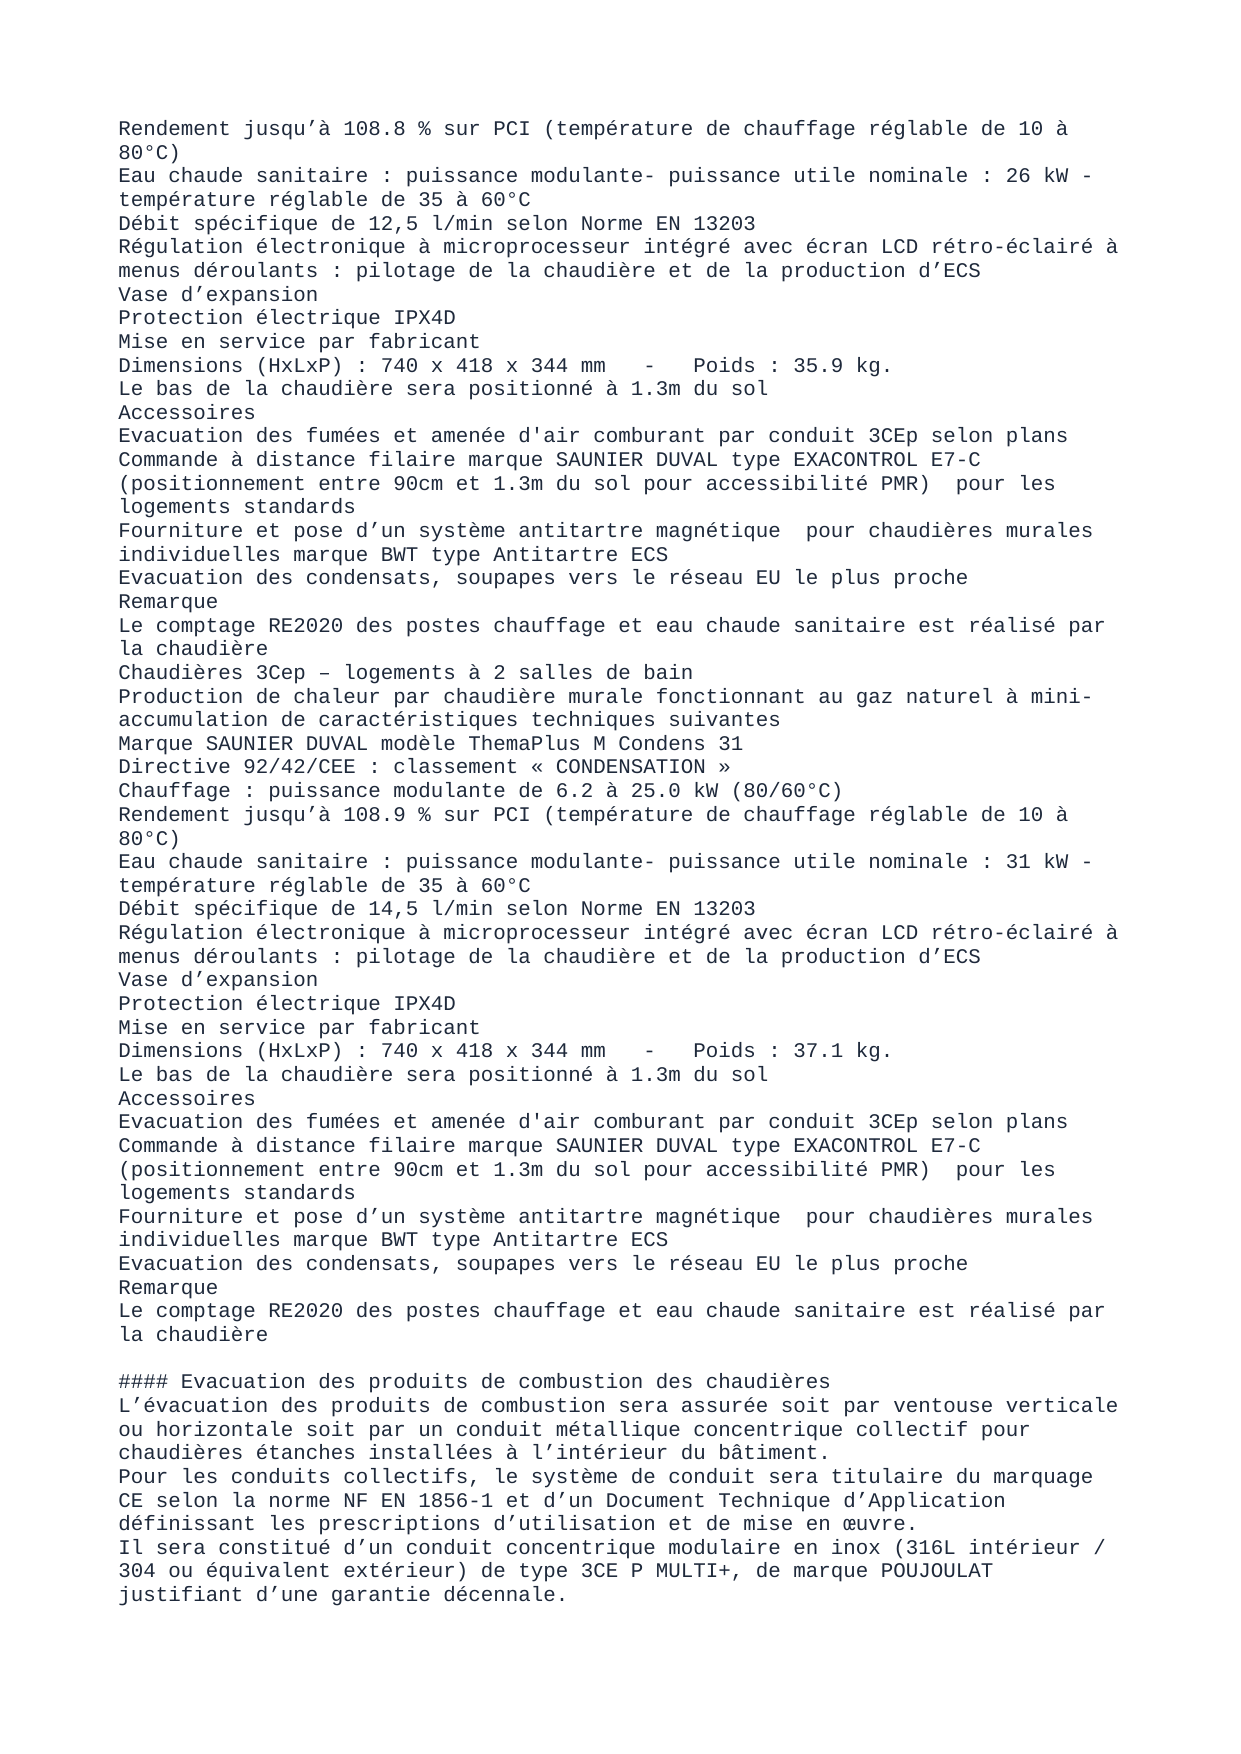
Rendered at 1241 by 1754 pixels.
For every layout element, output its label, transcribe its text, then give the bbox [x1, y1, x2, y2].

text Débit spécifique de 12,5 l/min selon Norme EN 13203 [118, 213, 1122, 236]
text Production de chaleur par chaudière murale fonctionnant au gaz naturel à mini-accumulation de caractéristiques techniques suivantes [118, 686, 1122, 733]
text Remarque [118, 1277, 1122, 1300]
text Protection électrique IPX4D [118, 993, 1122, 1017]
text Commande à distance filaire marque SAUNIER DUVAL type EXACONTROL E7-C (positionnement entre 90cm et 1.3m du sol pour accessibilité PMR) pour les logements standards [118, 1135, 1122, 1206]
text Vase d’expansion [118, 284, 1122, 307]
text Il sera constitué d’un conduit concentrique modulaire en inox (316L intérieur / 304 ou équivalent extérieur) de type 3CE P MULTI+, de marque POUJOULAT justifiant d’une garantie décennale. [118, 1537, 1122, 1608]
text Eau chaude sanitaire : puissance modulante- puissance utile nominale : 26 kW - température réglable de 35 à 60°C [118, 165, 1122, 213]
text Dimensions (HxLxP) : 740 x 418 x 344 mm - Poids : 37.1 kg. [118, 1040, 1122, 1064]
text Rendement jusqu’à 108.8 % sur PCI (température de chauffage réglable de 10 à 80°C) [118, 118, 1122, 165]
text Fourniture et pose d’un système antitartre magnétique pour chaudières murales individuelles marque BWT type Antitartre ECS [118, 520, 1122, 567]
text Commande à distance filaire marque SAUNIER DUVAL type EXACONTROL E7-C (positionnement entre 90cm et 1.3m du sol pour accessibilité PMR) pour les logements standards [118, 449, 1122, 520]
text Mise en service par fabricant [118, 331, 1122, 354]
text Régulation électronique à microprocesseur intégré avec écran LCD rétro-éclairé à menus déroulants : pilotage de la chaudière et de la production d’ECS [118, 236, 1122, 284]
text Directive 92/42/CEE : classement « CONDENSATION » [118, 757, 1122, 780]
text L’évacuation des produits de combustion sera assurée soit par ventouse verticale ou horizontale soit par un conduit métallique concentrique collectif pour chaudières étanches installées à l’intérieur du bâtiment. [118, 1395, 1122, 1466]
text Chauffage : puissance modulante de 6.2 à 25.0 kW (80/60°C) [118, 780, 1122, 804]
text Accessoires [118, 1088, 1122, 1111]
text Marque SAUNIER DUVAL modèle ThemaPlus M Condens 31 [118, 733, 1122, 757]
text #### Evacuation des produits de combustion des chaudières [118, 1371, 1122, 1395]
text Le bas de la chaudière sera positionné à 1.3m du sol [118, 1064, 1122, 1088]
text Pour les conduits collectifs, le système de conduit sera titulaire du marquage CE selon la norme NF EN 1856-1 et d’un Document Technique d’Application définissant les prescriptions d’utilisation et de mise en œuvre. [118, 1466, 1122, 1537]
text Régulation électronique à microprocesseur intégré avec écran LCD rétro-éclairé à menus déroulants : pilotage de la chaudière et de la production d’ECS [118, 922, 1122, 969]
text Mise en service par fabricant [118, 1017, 1122, 1040]
text Débit spécifique de 14,5 l/min selon Norme EN 13203 [118, 898, 1122, 922]
text Rendement jusqu’à 108.9 % sur PCI (température de chauffage réglable de 10 à 80°C) [118, 804, 1122, 851]
text Evacuation des condensats, soupapes vers le réseau EU le plus proche [118, 567, 1122, 591]
text Eau chaude sanitaire : puissance modulante- puissance utile nominale : 31 kW - température réglable de 35 à 60°C [118, 851, 1122, 898]
text Dimensions (HxLxP) : 740 x 418 x 344 mm - Poids : 35.9 kg. [118, 354, 1122, 378]
text Evacuation des fumées et amenée d'air comburant par conduit 3CEp selon plans [118, 1111, 1122, 1135]
text Vase d’expansion [118, 969, 1122, 993]
text Evacuation des fumées et amenée d'air comburant par conduit 3CEp selon plans [118, 426, 1122, 449]
text Remarque [118, 591, 1122, 615]
text Le comptage RE2020 des postes chauffage et eau chaude sanitaire est réalisé par la chaudière [118, 615, 1122, 662]
text Protection électrique IPX4D [118, 307, 1122, 331]
text Accessoires [118, 402, 1122, 426]
text Le comptage RE2020 des postes chauffage et eau chaude sanitaire est réalisé par la chaudière [118, 1300, 1122, 1348]
text Le bas de la chaudière sera positionné à 1.3m du sol [118, 378, 1122, 402]
text Fourniture et pose d’un système antitartre magnétique pour chaudières murales individuelles marque BWT type Antitartre ECS [118, 1206, 1122, 1253]
text Chaudières 3Cep – logements à 2 salles de bain [118, 662, 1122, 686]
text Evacuation des condensats, soupapes vers le réseau EU le plus proche [118, 1253, 1122, 1277]
